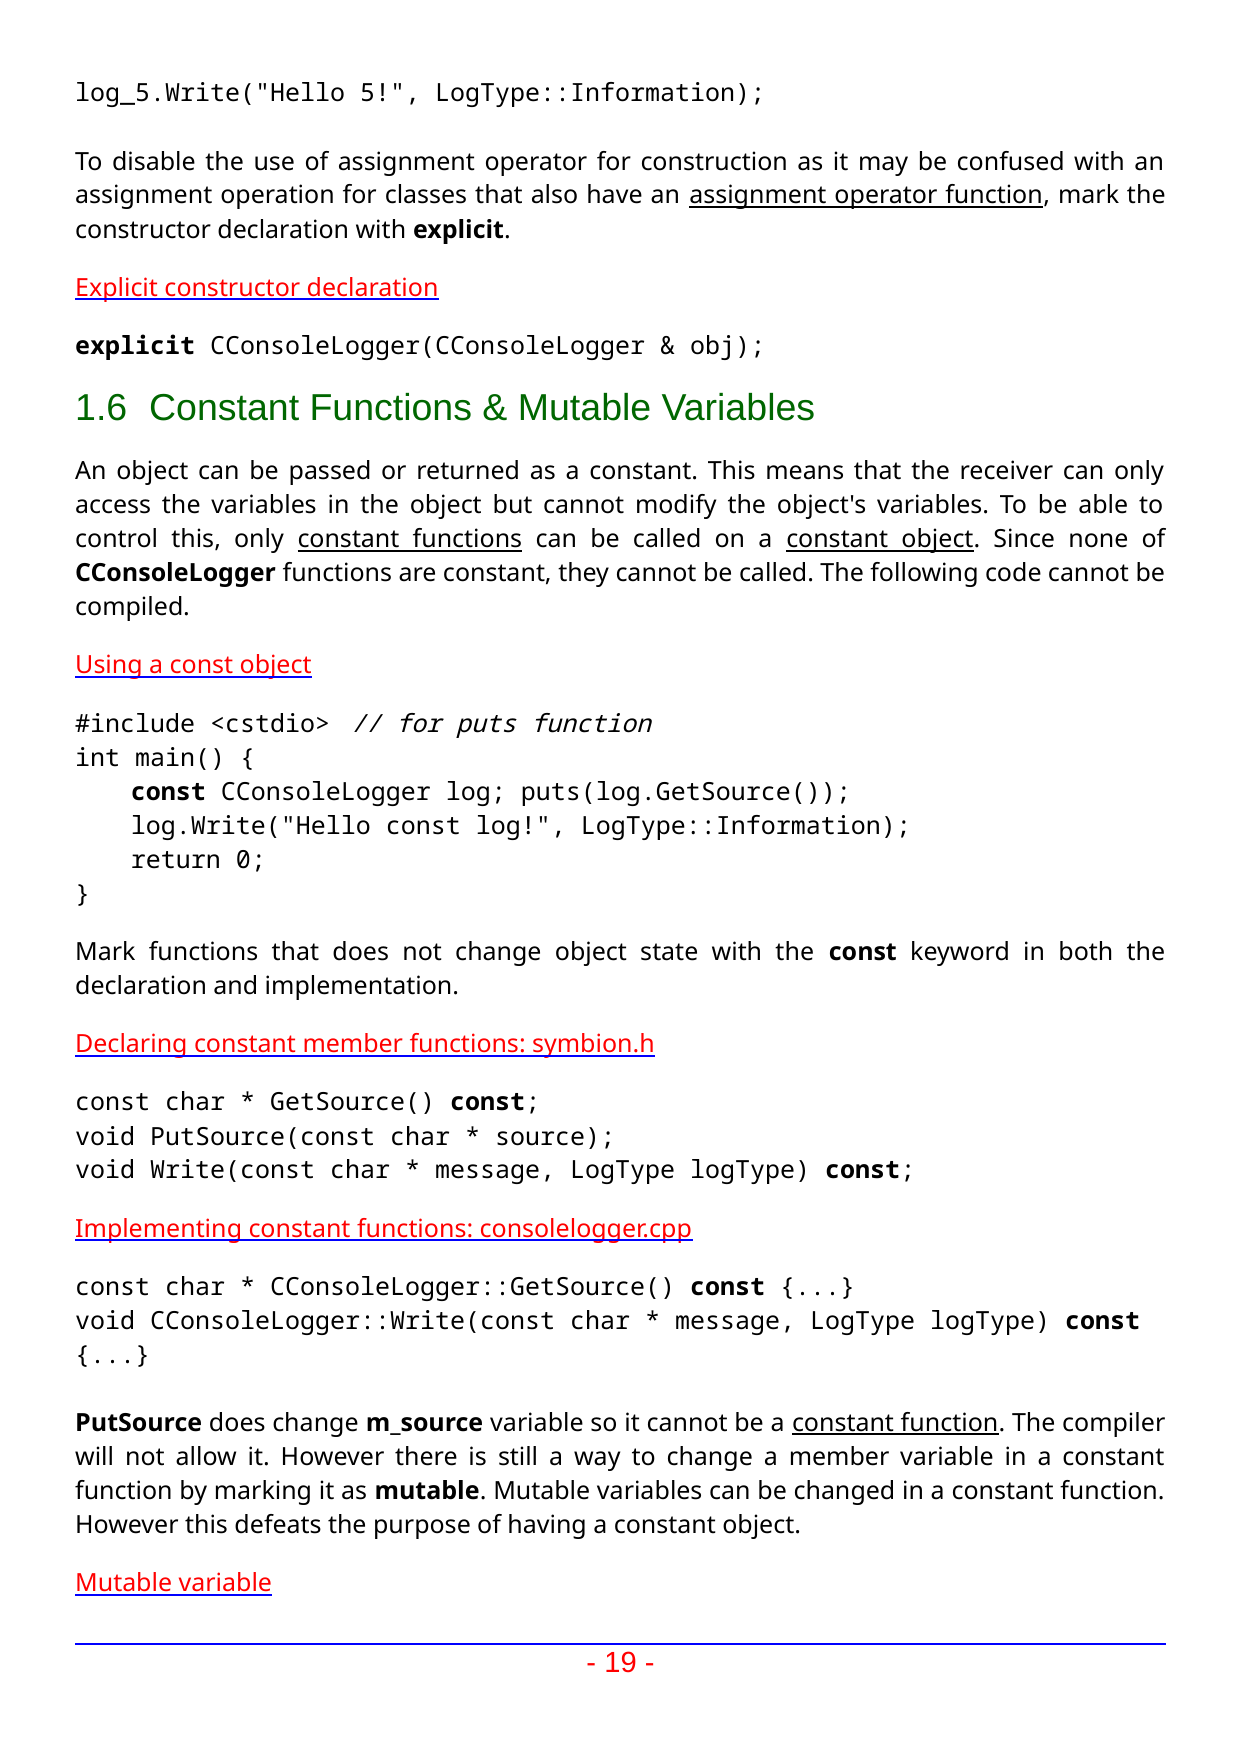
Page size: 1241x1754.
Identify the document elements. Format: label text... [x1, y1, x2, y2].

text void CConsoleLogger::Write(const char * message, LogType logType) const {...} [75, 1302, 1166, 1371]
text int main() { [75, 739, 1166, 773]
text const char * CConsoleLogger::GetSource() const {...} [75, 1268, 1166, 1302]
text return 0; [75, 842, 1166, 876]
text const char * GetSource() const; [75, 1084, 1166, 1118]
text Explicit constructor declaration [75, 269, 1166, 303]
text log_5.Write("Hello 5!", LogType::Information); [75, 75, 1166, 109]
text To disable the use of assignment operator for construction as it may be confused with an assignment operation for classes that also have an assignment operator function, mark the constructor declaration with explicit. [75, 143, 1166, 245]
text Mark functions that does not change object state with the const keyword in both the declaration and implementation. [75, 934, 1166, 1002]
text explicit CConsoleLogger(CConsoleLogger & obj); [75, 327, 1166, 362]
text 1.6 Constant Functions & Mutable Variables [75, 386, 1166, 429]
text An object can be passed or returned as a constant. This means that the receiver can only access the variables in the object but cannot modify the object's variables. To be able to control this, only constant functions can be called on a constant object. Since none of CConsoleLogger functions are constant, they cannot be called. The following code cannot be compiled. [75, 453, 1166, 623]
text void PutSource(const char * source); [75, 1118, 1166, 1152]
text Implementing constant functions: consolelogger.cpp [75, 1210, 1166, 1244]
text Using a const object [75, 647, 1166, 681]
text const CConsoleLogger log; puts(log.GetSource()); [75, 773, 1166, 807]
text #include <cstdio> // for puts function [75, 705, 1166, 739]
text Declaring constant member functions: symbion.h [75, 1026, 1166, 1060]
text PutSource does change m_source variable so it cannot be a constant function. The compiler will not allow it. However there is still a way to change a member variable in a constant function by marking it as mutable. Mutable variables can be changed in a constant function. However this defeats the purpose of having a constant object. [75, 1405, 1166, 1541]
text } [75, 876, 1166, 910]
text Mutable variable [75, 1565, 1166, 1599]
text log.Write("Hello const log!", LogType::Information); [75, 807, 1166, 842]
text void Write(const char * message, LogType logType) const; [75, 1152, 1166, 1186]
